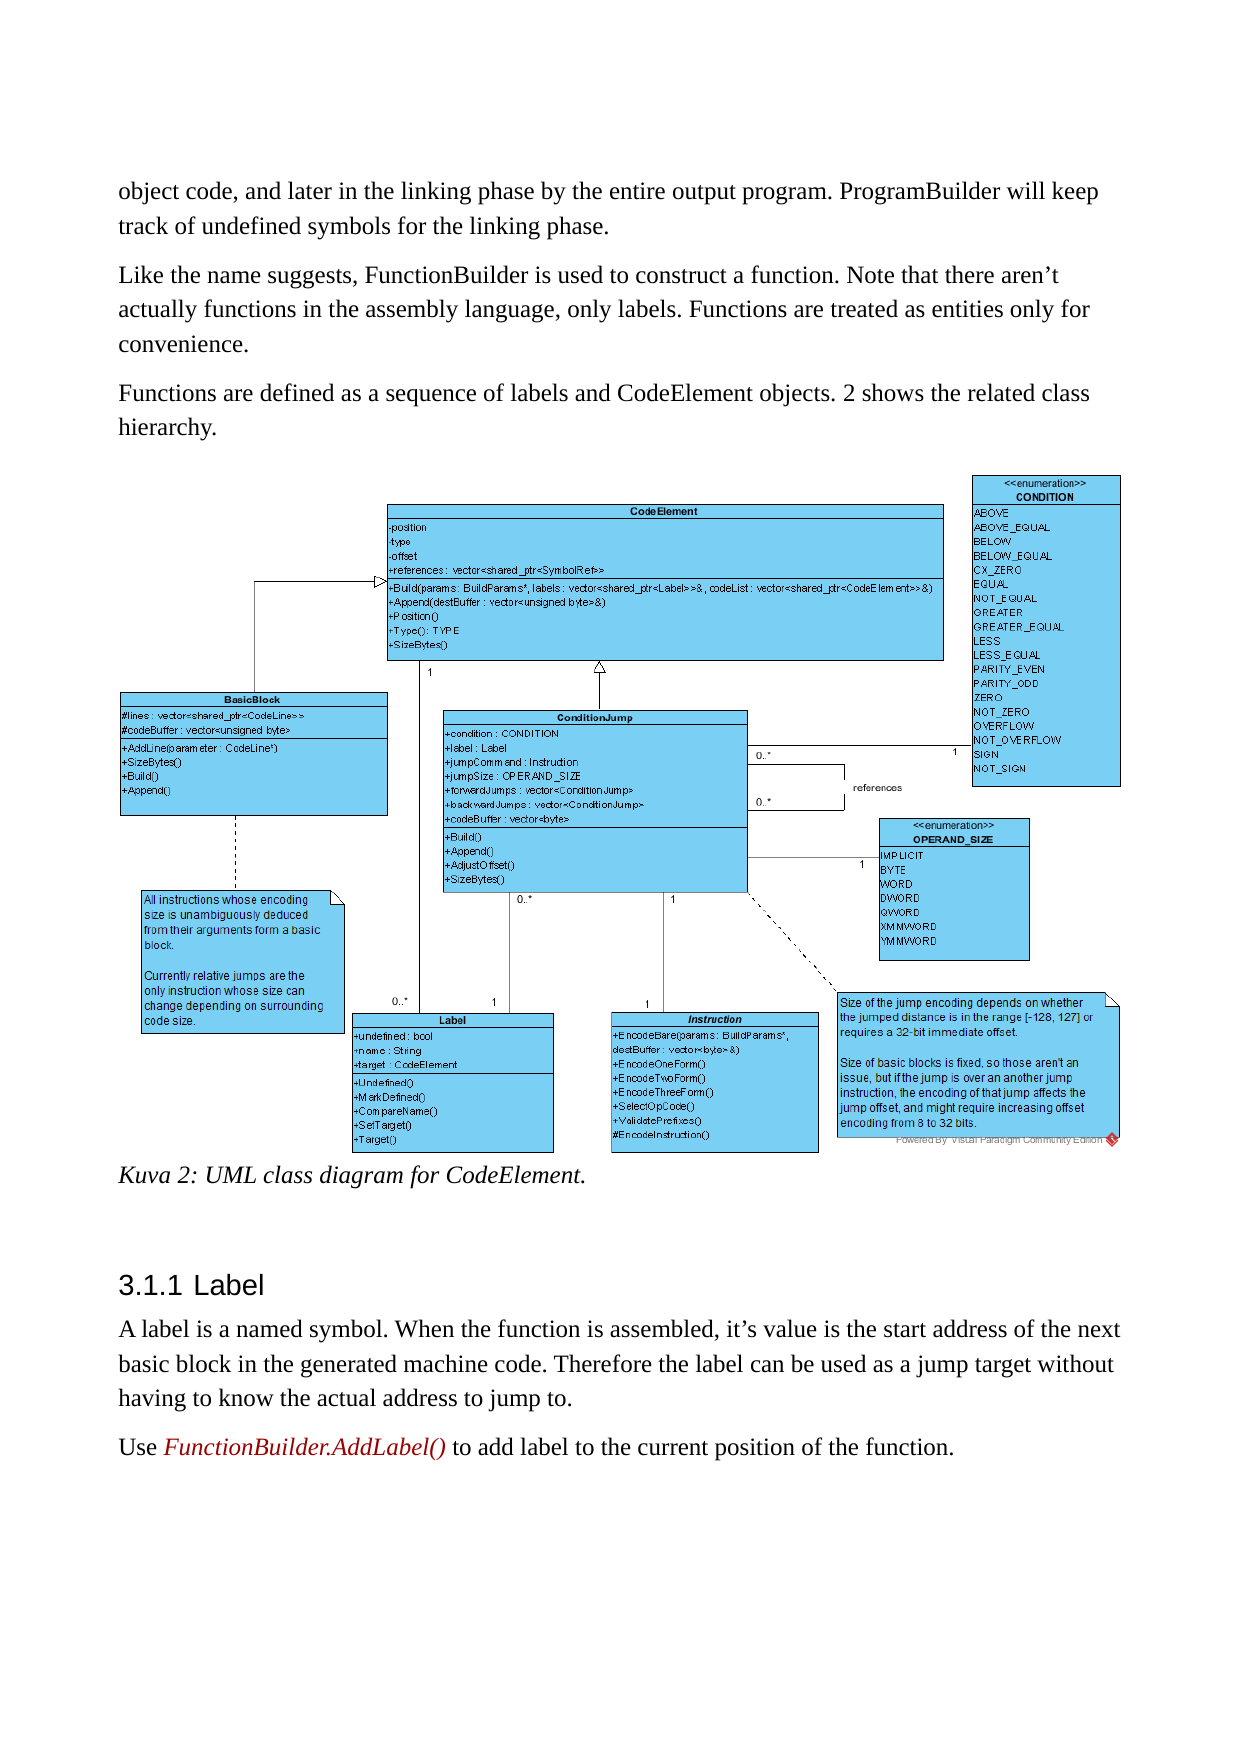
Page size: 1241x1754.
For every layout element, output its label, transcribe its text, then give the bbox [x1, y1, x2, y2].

text Like the name suggests, FunctionBuilder is used to construct a function. Note that there aren’t actually functions in the assembly language, only labels. Functions are treated as entities only for convenience. [118, 260, 1122, 358]
text A label is a named symbol. When the function is assembled, it’s value is the start address of the next basic block in the generated machine code. Therefore the label can be used as a jump target without having to know the actual address to jump to. [118, 1314, 1122, 1412]
picture [118, 473, 1123, 1155]
text Use FunctionBuilder.AddLabel() to add label to the current position of the function. [118, 1432, 1122, 1461]
text Kuva 2: UML class diagram for CodeElement. [118, 1155, 1122, 1188]
text Functions are defined as a sequence of labels and CodeElement objects. Kuva 2 shows the related class hierarchy. [118, 378, 1122, 441]
text object code, and later in the linking phase by the entire output program. ProgramBuilder will keep track of undefined symbols for the linking phase. [118, 176, 1122, 239]
subtitle Label [118, 1268, 1122, 1302]
